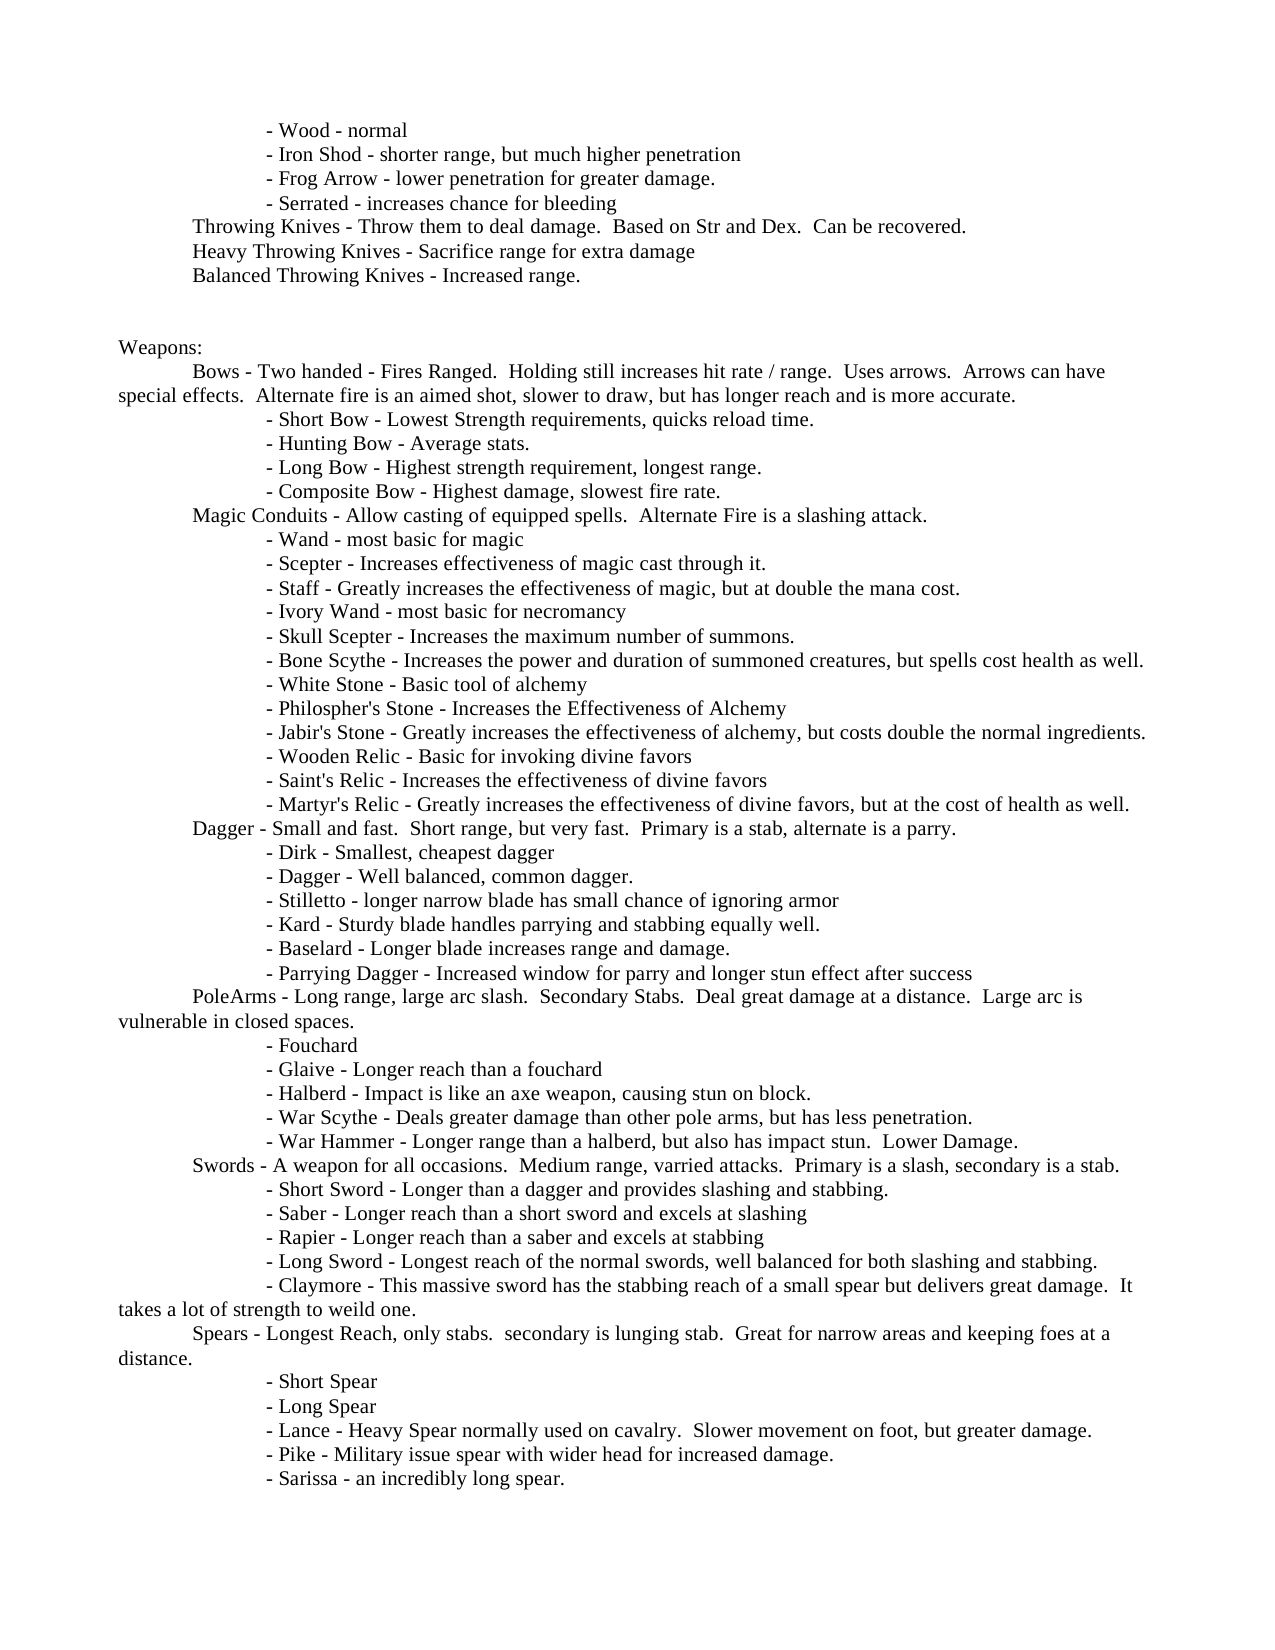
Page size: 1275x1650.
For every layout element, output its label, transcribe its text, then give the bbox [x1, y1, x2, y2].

text Balanced Throwing Knives - Increased range. [118, 262, 1157, 287]
text - Ivory Wand - most basic for necromancy [118, 599, 1157, 623]
text - Parrying Dagger - Increased window for parry and longer stun effect after success [118, 960, 1157, 984]
text - Long Sword - Longest reach of the normal swords, well balanced for both slashing and stabbing. [118, 1249, 1157, 1273]
text Swords - A weapon for all occasions. Medium range, varried attacks. Primary is a slash, secondary is a stab. [118, 1153, 1157, 1177]
text - Composite Bow - Highest damage, slowest fire rate. [118, 479, 1157, 503]
text - Philospher's Stone - Increases the Effectiveness of Alchemy [118, 696, 1157, 720]
text - Stilletto - longer narrow blade has small chance of ignoring armor [118, 888, 1157, 912]
text - Iron Shod - shorter range, but much higher penetration [118, 142, 1157, 166]
text - Hunting Bow - Average stats. [118, 431, 1157, 455]
text Magic Conduits - Allow casting of equipped spells. Alternate Fire is a slashing attack. [118, 503, 1157, 527]
text - Sarissa - an incredibly long spear. [118, 1466, 1157, 1490]
text Heavy Throwing Knives - Sacrifice range for extra damage [118, 238, 1157, 262]
text - Baselard - Longer blade increases range and damage. [118, 936, 1157, 960]
text - Saber - Longer reach than a short sword and excels at slashing [118, 1201, 1157, 1225]
text - Saint's Relic - Increases the effectiveness of divine favors [118, 768, 1157, 792]
text - Frog Arrow - lower penetration for greater damage. [118, 166, 1157, 190]
text - Long Bow - Highest strength requirement, longest range. [118, 455, 1157, 479]
text - Lance - Heavy Spear normally used on cavalry. Slower movement on foot, but greater damage. [118, 1417, 1157, 1442]
text - Glaive - Longer reach than a fouchard [118, 1057, 1157, 1081]
text - Rapier - Longer reach than a saber and excels at stabbing [118, 1225, 1157, 1249]
text Weapons: [118, 335, 1157, 359]
text - Kard - Sturdy blade handles parrying and stabbing equally well. [118, 912, 1157, 936]
text - Skull Scepter - Increases the maximum number of summons. [118, 623, 1157, 647]
text - Pike - Military issue spear with wider head for increased damage. [118, 1442, 1157, 1466]
text - Fouchard [118, 1032, 1157, 1057]
text - Dirk - Smallest, cheapest dagger [118, 840, 1157, 864]
text Dagger - Small and fast. Short range, but very fast. Primary is a stab, alternate is a parry. [118, 816, 1157, 840]
text - Bone Scythe - Increases the power and duration of summoned creatures, but spells cost health as well. [118, 647, 1157, 672]
text - Long Spear [118, 1393, 1157, 1417]
text - Wood - normal [118, 118, 1157, 142]
text Throwing Knives - Throw them to deal damage. Based on Str and Dex. Can be recovered. [118, 214, 1157, 238]
text - Wooden Relic - Basic for invoking divine favors [118, 744, 1157, 768]
text Bows - Two handed - Fires Ranged. Holding still increases hit rate / range. Uses arrows. Arrows can have special effects. Alternate fire is an aimed shot, slower to draw, but has longer reach and is more accurate. [118, 359, 1157, 407]
text - White Stone - Basic tool of alchemy [118, 672, 1157, 696]
text PoleArms - Long range, large arc slash. Secondary Stabs. Deal great damage at a distance. Large arc is vulnerable in closed spaces. [118, 984, 1157, 1032]
text Spears - Longest Reach, only stabs. secondary is lunging stab. Great for narrow areas and keeping foes at a distance. [118, 1321, 1157, 1369]
text - Jabir's Stone - Greatly increases the effectiveness of alchemy, but costs double the normal ingredients. [118, 720, 1157, 744]
text - Short Bow - Lowest Strength requirements, quicks reload time. [118, 407, 1157, 431]
text - War Hammer - Longer range than a halberd, but also has impact stun. Lower Damage. [118, 1129, 1157, 1153]
text - Short Sword - Longer than a dagger and provides slashing and stabbing. [118, 1177, 1157, 1201]
text - Claymore - This massive sword has the stabbing reach of a small spear but delivers great damage. It takes a lot of strength to weild one. [118, 1273, 1157, 1321]
text - Wand - most basic for magic [118, 527, 1157, 551]
text - Short Spear [118, 1369, 1157, 1393]
text - Halberd - Impact is like an axe weapon, causing stun on block. [118, 1081, 1157, 1105]
text - Serrated - increases chance for bleeding [118, 190, 1157, 214]
text - Dagger - Well balanced, common dagger. [118, 864, 1157, 888]
text - Scepter - Increases effectiveness of magic cast through it. [118, 551, 1157, 575]
text - Staff - Greatly increases the effectiveness of magic, but at double the mana cost. [118, 575, 1157, 599]
text - Martyr's Relic - Greatly increases the effectiveness of divine favors, but at the cost of health as well. [118, 792, 1157, 816]
text - War Scythe - Deals greater damage than other pole arms, but has less penetration. [118, 1105, 1157, 1129]
